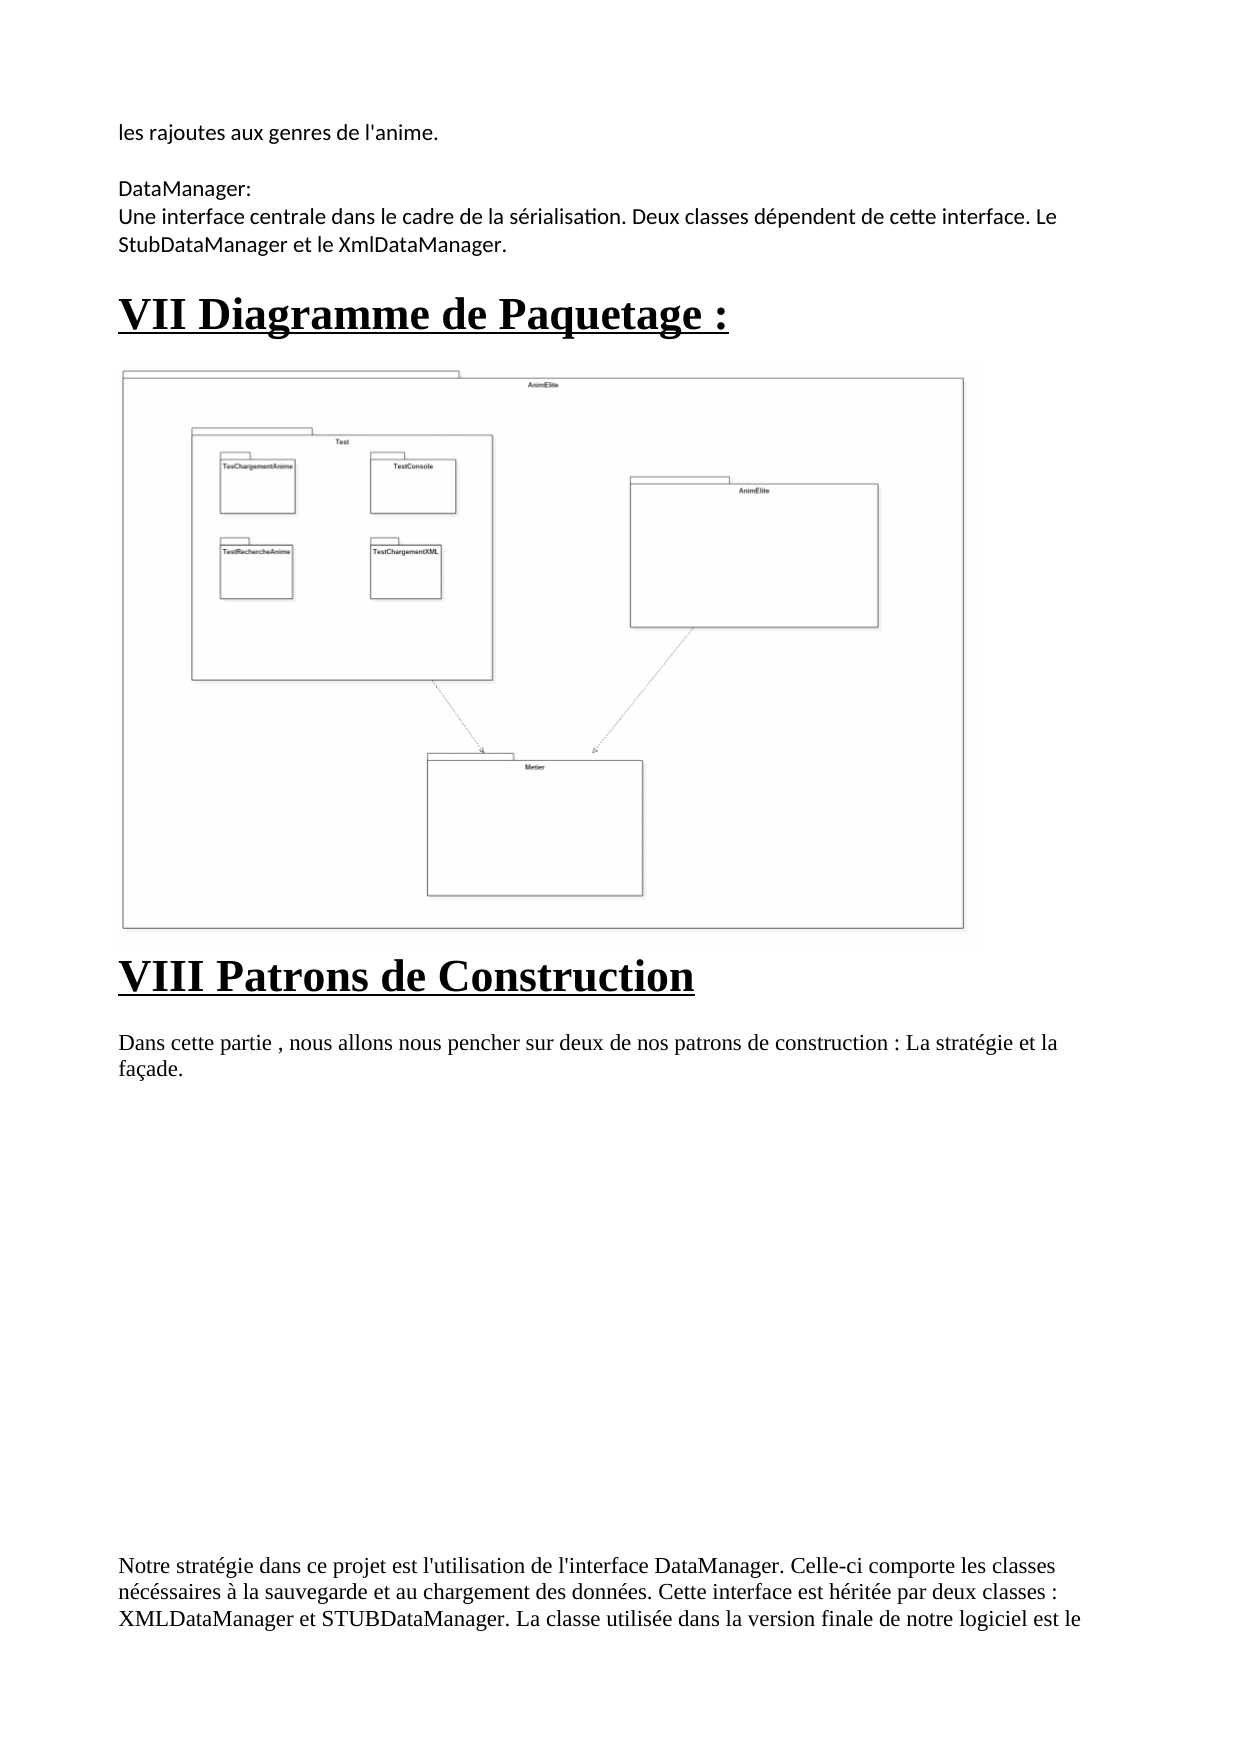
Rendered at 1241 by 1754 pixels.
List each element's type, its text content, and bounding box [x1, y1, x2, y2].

text VII Diagramme de Paquetage : [118, 286, 1122, 339]
text Notre stratégie dans ce projet est l'utilisation de l'interface DataManager. Celle-ci comporte les classes nécéssaires à la sauvegarde et au chargement des données. Cette interface est héritée par deux classes : XMLDataManager et STUBDataManager. La classe utilisée dans la version finale de notre logiciel est le [118, 1552, 1122, 1631]
text DataManager: [118, 174, 1122, 202]
text Une interface centrale dans le cadre de la sérialisation. Deux classes dépendent de cette interface. Le StubDataManager et le XmlDataManager. [118, 202, 1122, 258]
text les rajoutes aux genres de l'anime. [118, 118, 1122, 146]
text VIII Patrons de Construction [118, 948, 1122, 1001]
text Dans cette partie , nous allons nous pencher sur deux de nos patrons de construction : La stratégie et la façade. [118, 1029, 1122, 1082]
